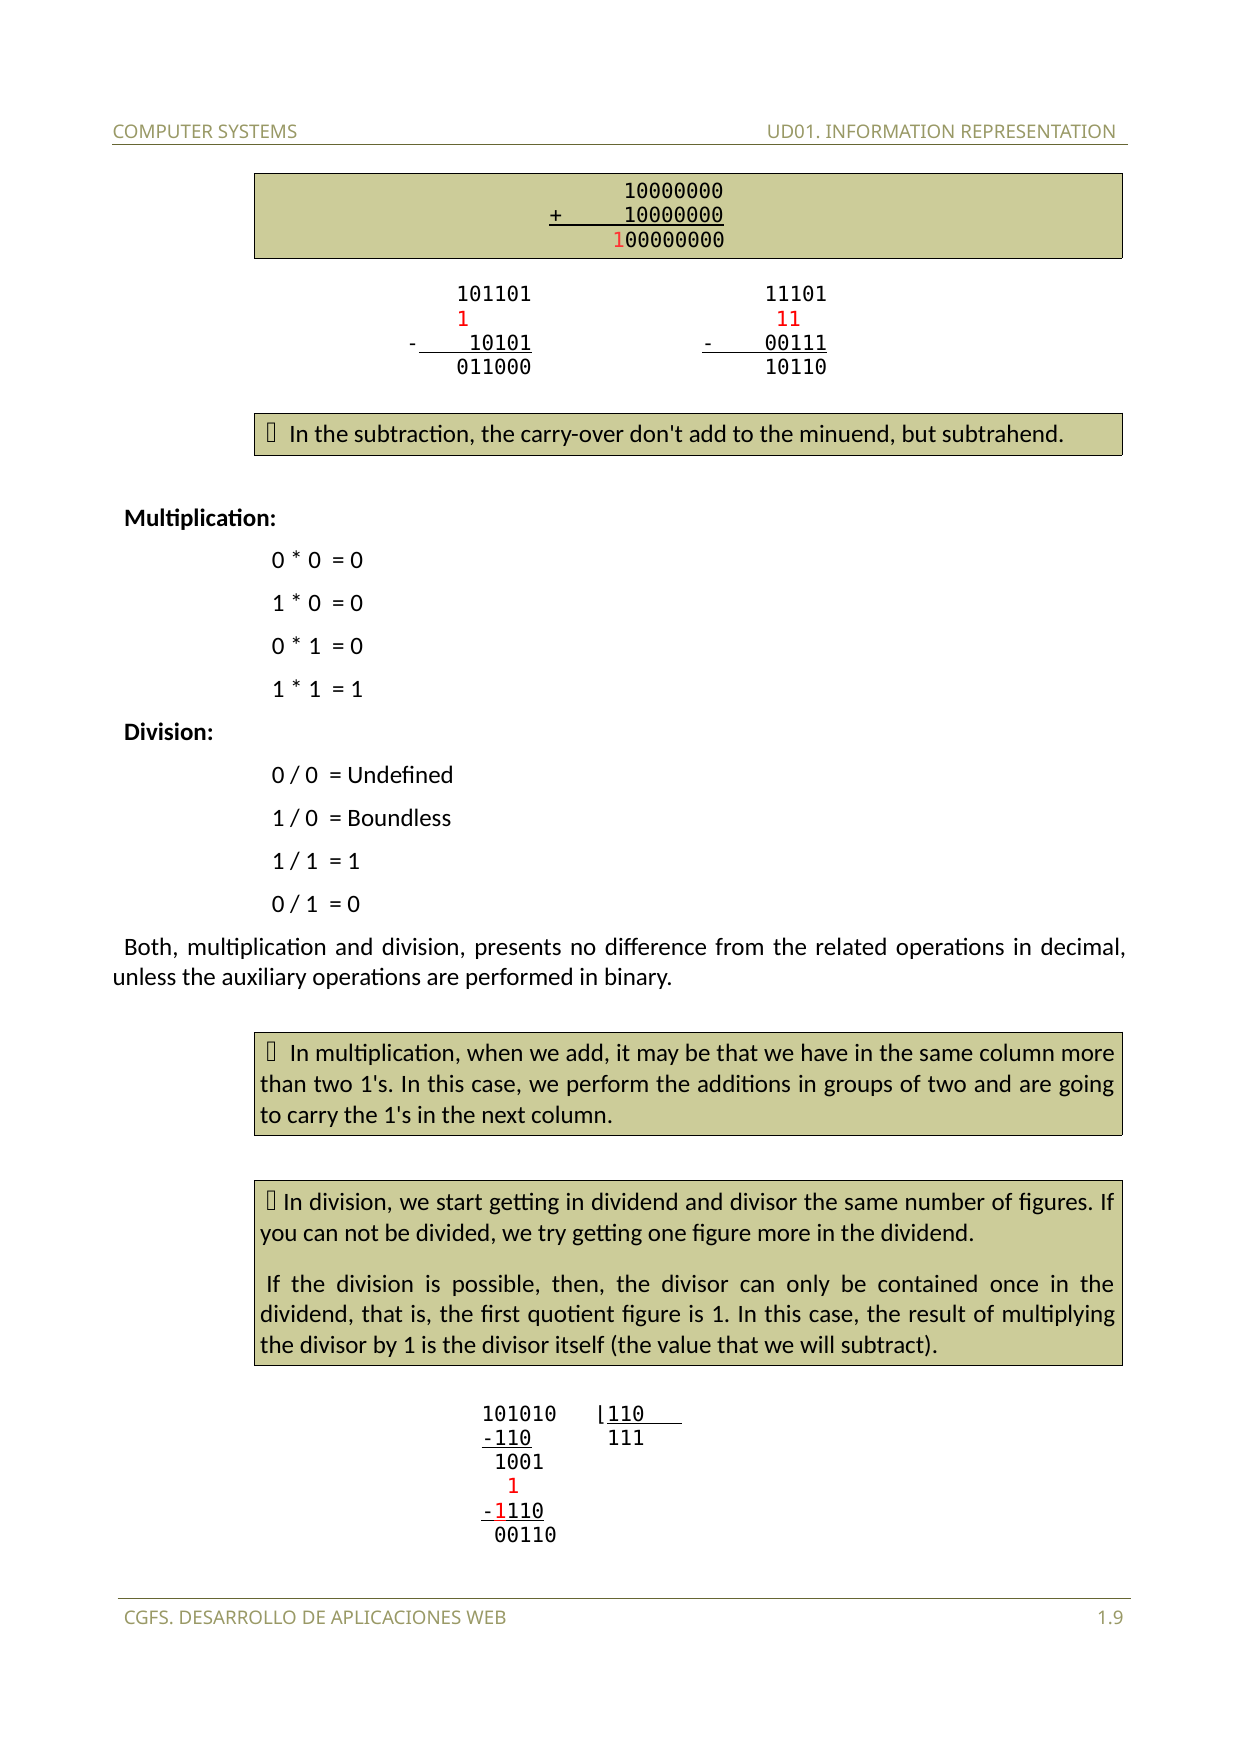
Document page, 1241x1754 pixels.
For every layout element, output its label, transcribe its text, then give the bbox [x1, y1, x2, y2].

text  In the subtraction, the carry-over don't add to the minuend, but subtrahend. [255, 414, 1122, 455]
text Multiplication: [112, 502, 1128, 532]
text -110 111 [481, 1426, 1128, 1450]
text 0 * 0 = 0 [260, 545, 1128, 575]
text Both, multiplication and division, presents no difference from the related operations in decimal, unless the auxiliary operations are performed in binary. [112, 931, 1128, 992]
text 100000000 [255, 222, 1122, 258]
text 1 / 0 = Boundless [260, 802, 1128, 833]
text  In division, we start getting in dividend and divisor the same number of figures. If you can not be divided, we try getting one figure more in the dividend. [255, 1181, 1122, 1247]
text 1 * 0 = 0 [260, 588, 1128, 618]
text 1001 [481, 1450, 1128, 1474]
text 101101 11101 [111, 282, 1128, 307]
text 0 * 1 = 0 [260, 631, 1128, 661]
text  In multiplication, when we add, it may be that we have in the same column more than two 1's. In this case, we perform the additions in groups of two and are going to carry the 1's in the next column. [255, 1033, 1122, 1135]
text 1 11 [111, 307, 1128, 331]
text 0 / 1 = 0 [260, 888, 1128, 918]
text -1110 [481, 1499, 1128, 1523]
text + 10000000 [255, 197, 1122, 222]
text 011000 10110 [111, 355, 1128, 379]
text 101010 ⌊110 [481, 1402, 1128, 1426]
text 00110 [481, 1523, 1128, 1547]
text - 10101 - 00111 [111, 331, 1128, 355]
text If the division is possible, then, the divisor can only be contained once in the dividend, that is, the first quotient figure is 1. In this case, the result of multiplying the divisor by 1 is the divisor itself (the value that we will subtract). [255, 1262, 1122, 1365]
text Division: [112, 716, 1128, 747]
text 1 [481, 1474, 1128, 1499]
text 0 / 0 = Undefined [260, 759, 1128, 790]
text 10000000 [255, 174, 1122, 197]
text 1 * 1 = 1 [260, 673, 1128, 704]
text 1 / 1 = 1 [260, 845, 1128, 876]
